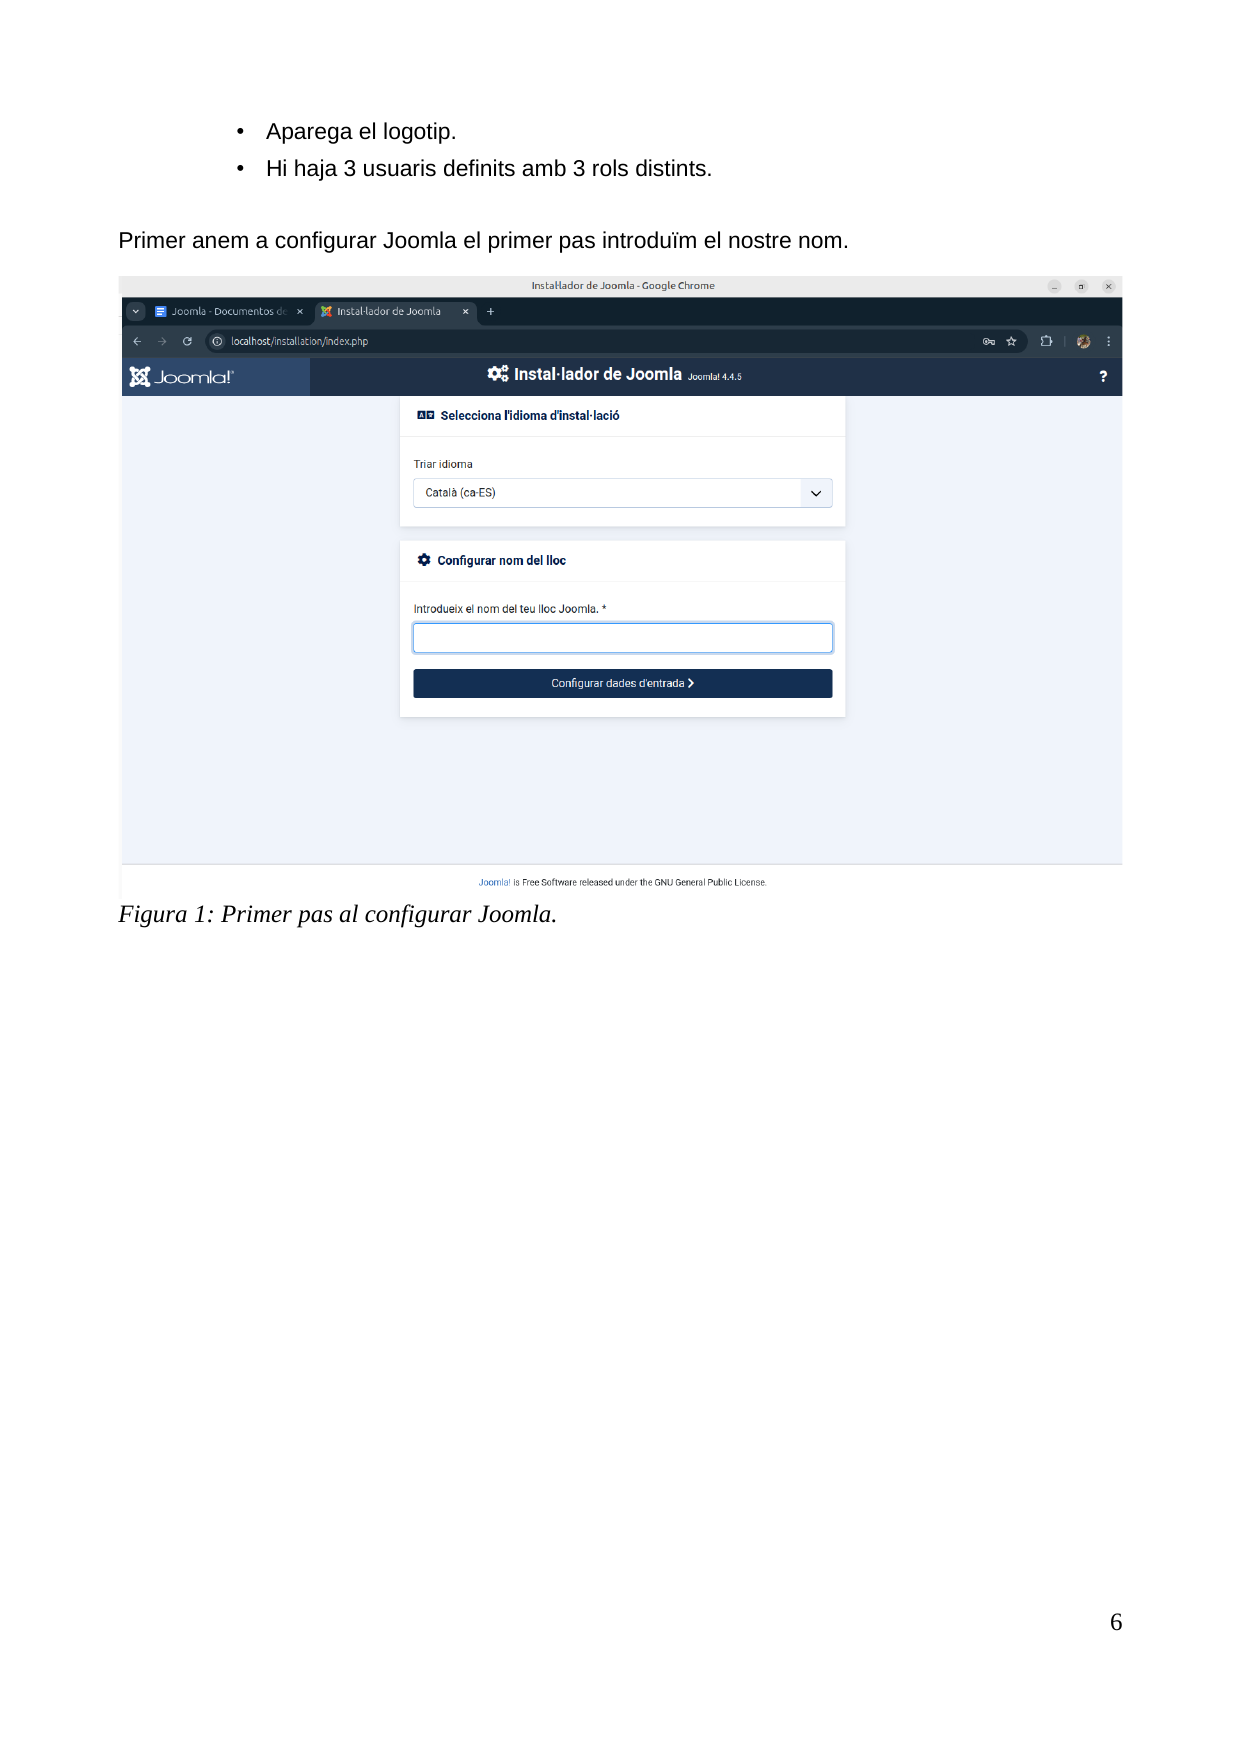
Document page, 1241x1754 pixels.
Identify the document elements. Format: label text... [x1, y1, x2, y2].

list Aparega el logotip. [236, 118, 1122, 144]
list Hi haja 3 usuaris definits amb 3 rols distints. [236, 154, 1122, 181]
text Figura 1: Primer pas al configurar Joomla. [118, 899, 1123, 928]
text Primer anem a configurar Joomla el primer pas introduïm el nostre nom. [118, 227, 1122, 253]
picture [118, 276, 1123, 899]
